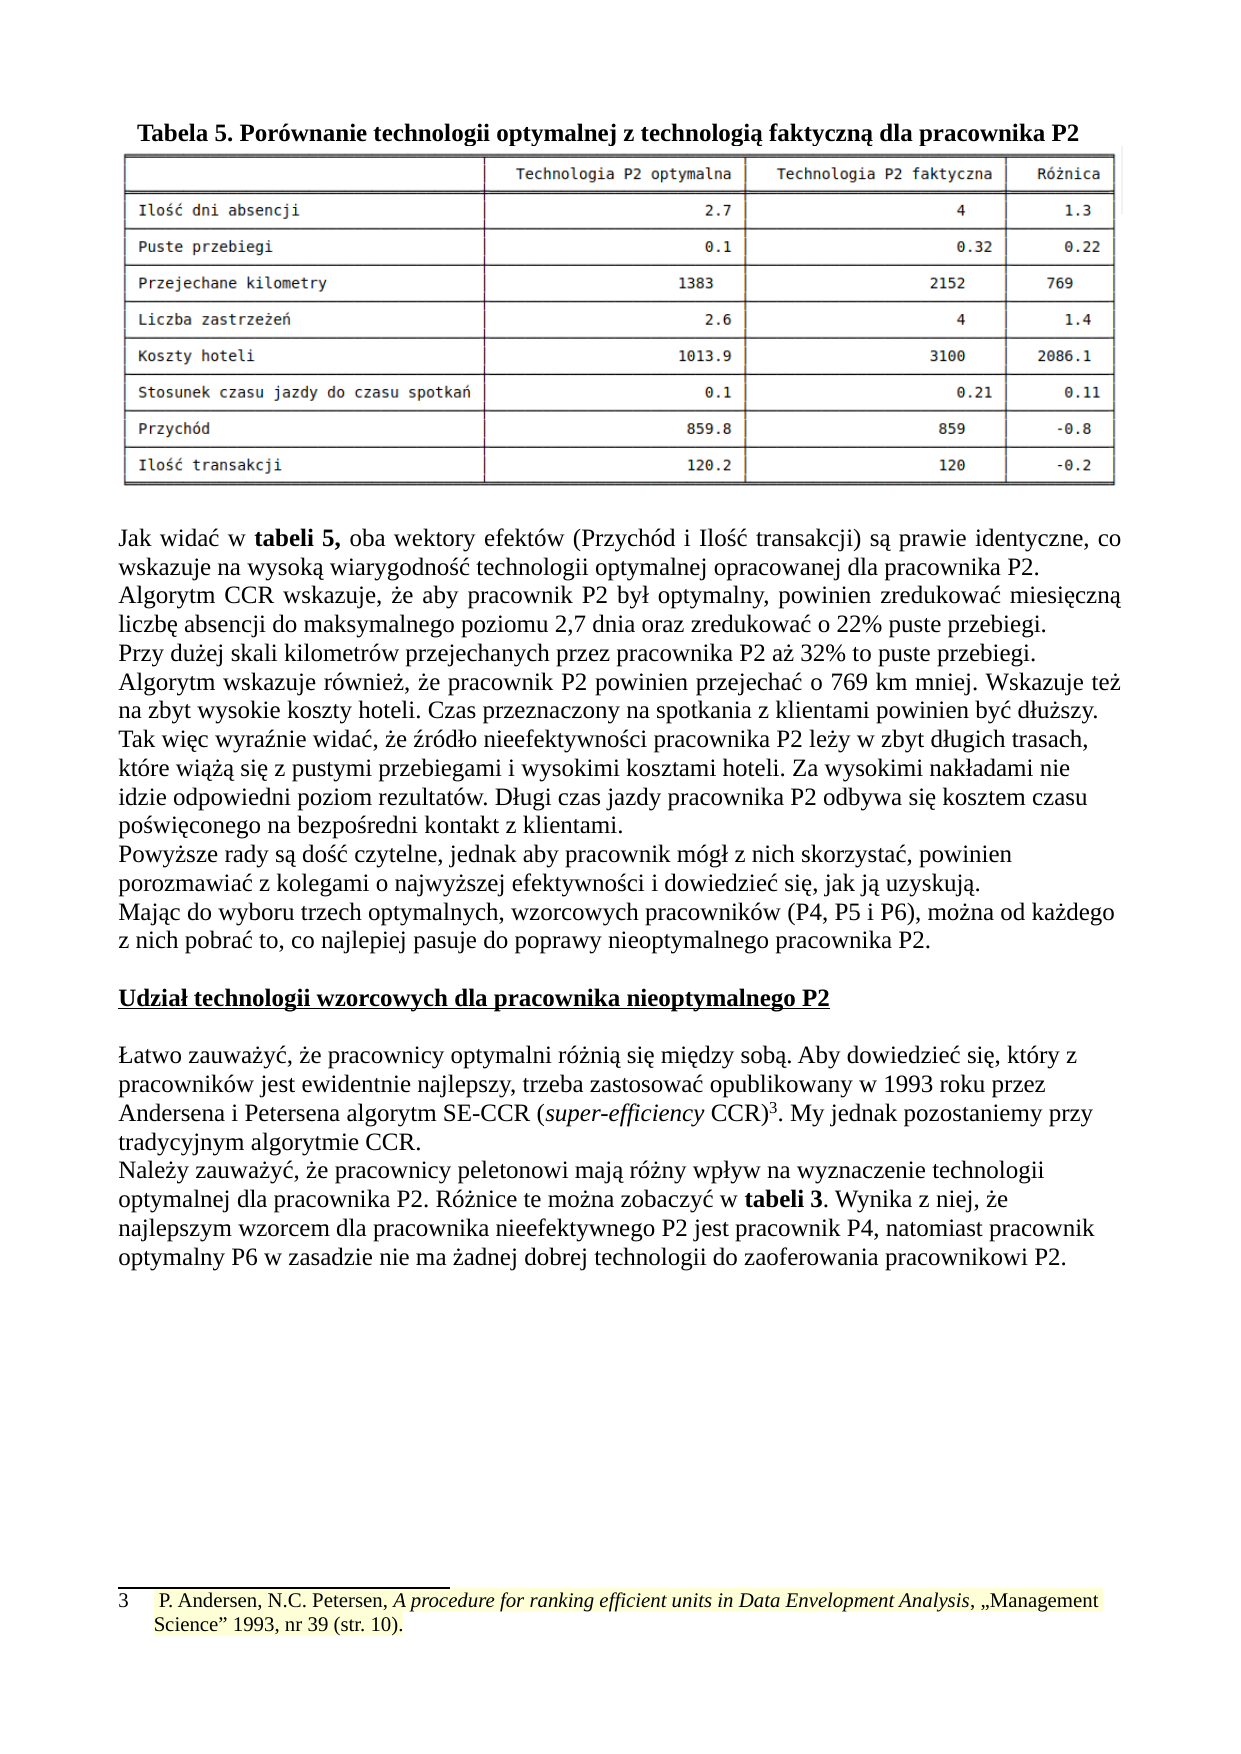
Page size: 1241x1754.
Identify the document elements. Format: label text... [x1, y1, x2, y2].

picture [118, 146, 1123, 495]
text Tak więc wyraźnie widać, że źródło nieefektywności pracownika P2 leży w zbyt długich trasach, które wiążą się z pustymi przebiegami i wysokimi kosztami hoteli. Za wysokimi nakładami nie idzie odpowiedni poziom rezultatów. Długi czas jazdy pracownika P2 odbywa się kosztem czasu poświęconego na bezpośredni kontakt z klientami. [118, 724, 1122, 839]
text Łatwo zauważyć, że pracownicy optymalni różnią się między sobą. Aby dowiedzieć się, który z pracowników jest ewidentnie najlepszy, trzeba zastosować opublikowany w 1993 roku przez Andersena i Petersena algorytm SE-CCR (super-efficiency CCR). My jednak pozostaniemy przy tradycyjnym algorytmie CCR. [118, 1041, 1122, 1156]
text Powyższe rady są dość czytelne, jednak aby pracownik mógł z nich skorzystać, powinien porozmawiać z kolegami o najwyższej efektywności i dowiedzieć się, jak ją uzyskują. [118, 839, 1122, 897]
text Przy dużej skali kilometrów przejechanych przez pracownika P2 aż 32% to puste przebiegi. [118, 638, 1122, 667]
text Należy zauważyć, że pracownicy peletonowi mają różny wpływ na wyznaczenie technologii optymalnej dla pracownika P2. Różnice te można zobaczyć w tabeli 3. Wynika z niej, że najlepszym wzorcem dla pracownika nieefektywnego P2 jest pracownik P4, natomiast pracownik optymalny P6 w zasadzie nie ma żadnej dobrej technologii do zaoferowania pracownikowi P2. [118, 1156, 1122, 1271]
text Mając do wyboru trzech optymalnych, wzorcowych pracowników (P4, P5 i P6), można od każdego z nich pobrać to, co najlepiej pasuje do poprawy nieoptymalnego pracownika P2. [118, 897, 1122, 954]
text Algorytm wskazuje również, że pracownik P2 powinien przejechać o 769 km mniej. Wskazuje też na zbyt wysokie koszty hoteli. Czas przeznaczony na spotkania z klientami powinien być dłuższy. [118, 667, 1122, 724]
text Udział technologii wzorcowych dla pracownika nieoptymalnego P2 [118, 983, 1122, 1012]
text Algorytm CCR wskazuje, że aby pracownik P2 był optymalny, powinien zredukować miesięczną liczbę absencji do maksymalnego poziomu 2,7 dnia oraz zredukować o 22% puste przebiegi. [118, 581, 1122, 638]
text Jak widać w tabeli 5, oba wektory efektów (Przychód i Ilość transakcji) są prawie identyczne, co wskazuje na wysoką wiarygodność technologii optymalnej opracowanej dla pracownika P2. [118, 523, 1122, 581]
text Tabela 5. Porównanie technologii optymalnej z technologią faktyczną dla pracownika P2 [118, 118, 1122, 146]
text P. Andersen, N.C. Petersen, A procedure for ranking efficient units in Data Envelopment Analysis, „Management Science” 1993, nr 39 (str. 10). [118, 1588, 1122, 1636]
